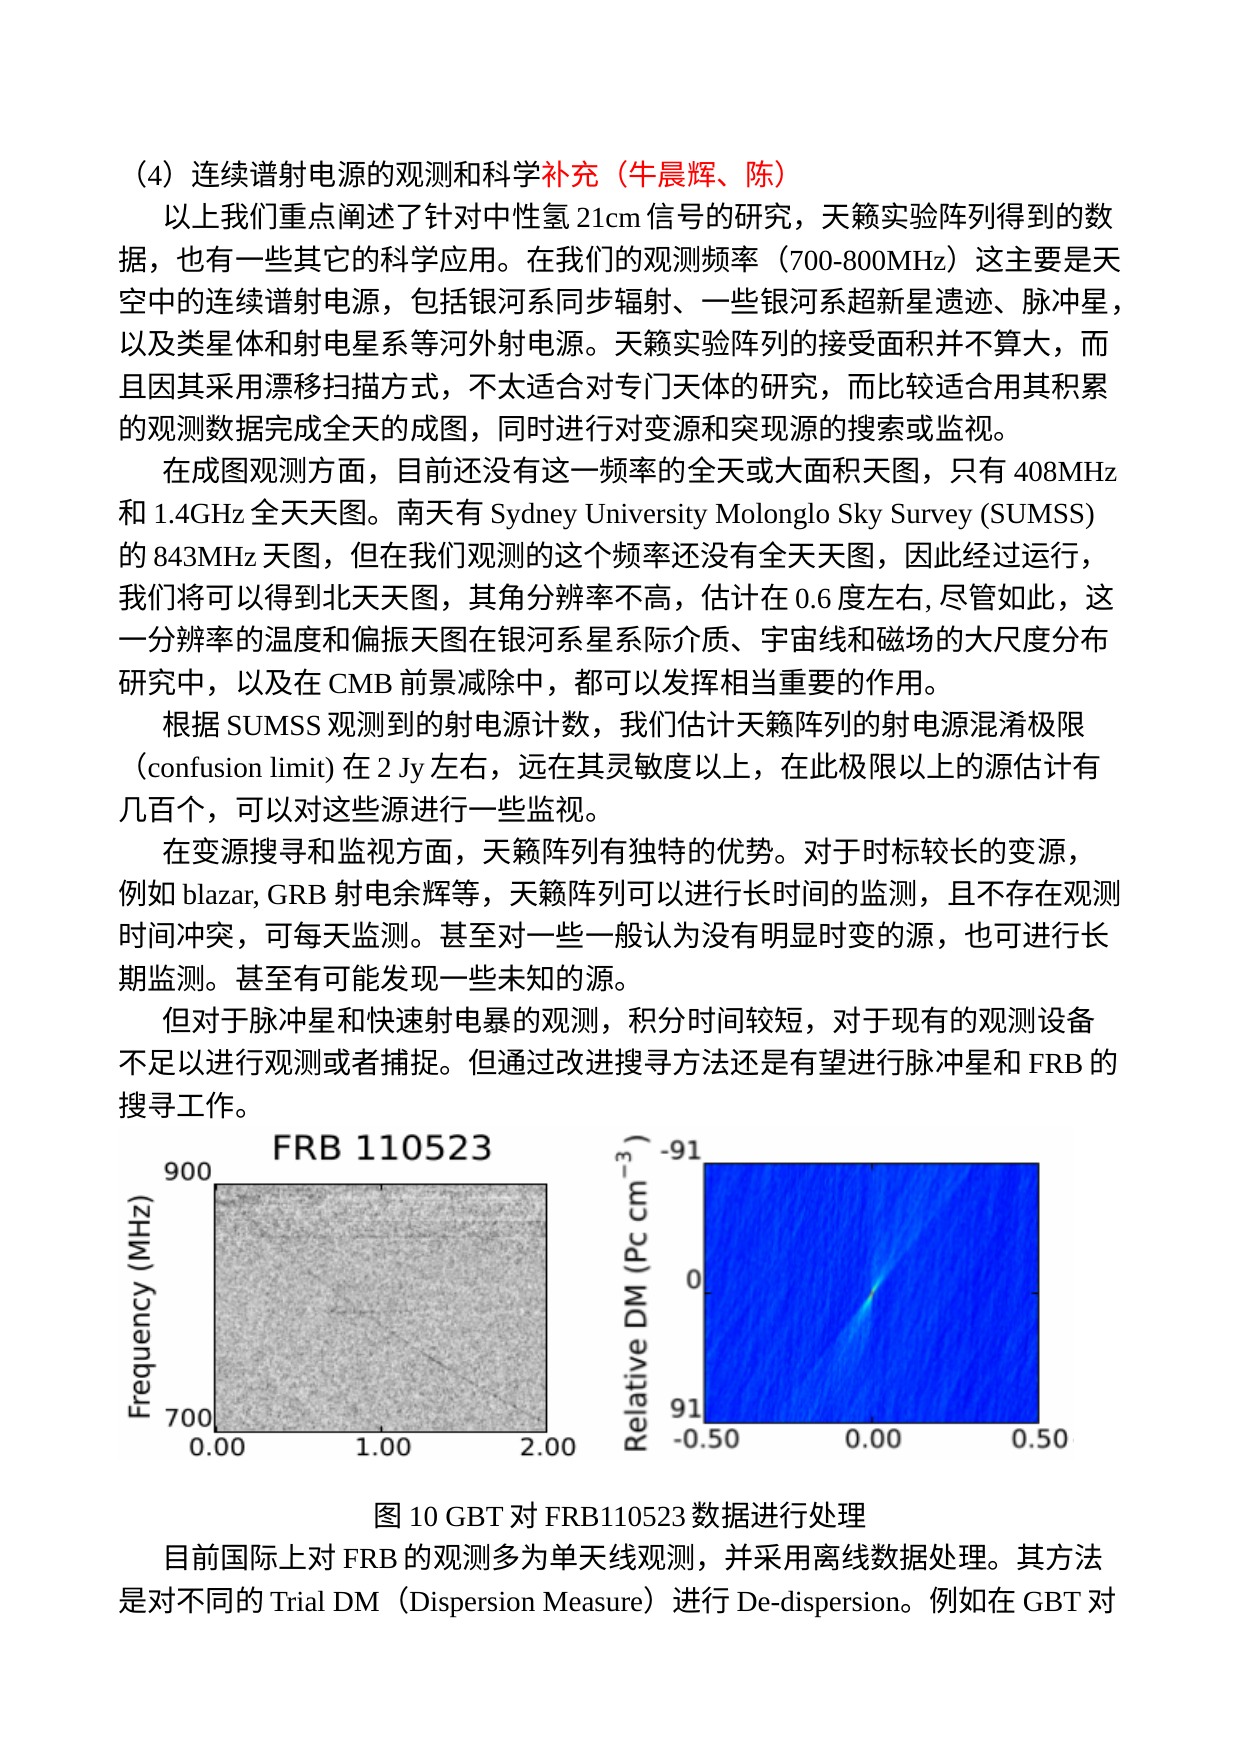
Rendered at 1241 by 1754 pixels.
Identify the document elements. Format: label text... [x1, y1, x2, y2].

text 在变源搜寻和监视方面，天籁阵列有独特的优势。对于时标较长的变源，例如blazar, GRB 射电余辉等，天籁阵列可以进行长时间的监测，且不存在观测时间冲突，可每天监测。甚至对一些一般认为没有明显时变的源，也可进行长期监测。甚至有可能发现一些未知的源。 [118, 828, 1122, 997]
text 在成图观测方面，目前还没有这一频率的全天或大面积天图，只有408MHz和1.4GHz全天天图。南天有Sydney University Molonglo Sky Survey (SUMSS)的843MHz天图，但在我们观测的这个频率还没有全天天图，因此经过运行，我们将可以得到北天天图，其角分辨率不高，估计在0.6度左右, 尽管如此，这一分辨率的温度和偏振天图在银河系星系际介质、宇宙线和磁场的大尺度分布研究中，以及在CMB前景减除中，都可以发挥相当重要的作用。 [118, 448, 1122, 701]
text 图10 GBT对FRB110523数据进行处理 [118, 1493, 1122, 1535]
picture [118, 1127, 1074, 1460]
text 以上我们重点阐述了针对中性氢21cm信号的研究，天籁实验阵列得到的数据，也有一些其它的科学应用。在我们的观测频率（700-800MHz）这主要是天空中的连续谱射电源，包括银河系同步辐射、一些银河系超新星遗迹、脉冲星，以及类星体和射电星系等河外射电源。天籁实验阵列的接受面积并不算大，而且因其采用漂移扫描方式，不太适合对专门天体的研究，而比较适合用其积累的观测数据完成全天的成图，同时进行对变源和突现源的搜索或监视。 [118, 194, 1122, 448]
text 但对于脉冲星和快速射电暴的观测，积分时间较短，对于现有的观测设备不足以进行观测或者捕捉。但通过改进搜寻方法还是有望进行脉冲星和FRB的搜寻工作。 [118, 997, 1122, 1124]
text 根据SUMSS观测到的射电源计数，我们估计天籁阵列的射电源混淆极限（confusion limit) 在2 Jy左右，远在其灵敏度以上，在此极限以上的源估计有几百个，可以对这些源进行一些监视。 [118, 701, 1122, 828]
text （4）连续谱射电源的观测和科学补充（牛晨辉、陈） [118, 152, 1122, 194]
text 目前国际上对FRB的观测多为单天线观测，并采用离线数据处理。其方法是对不同的Trial DM（Dispersion Measure）进行De-dispersion。例如在GBT对 [118, 1535, 1122, 1620]
